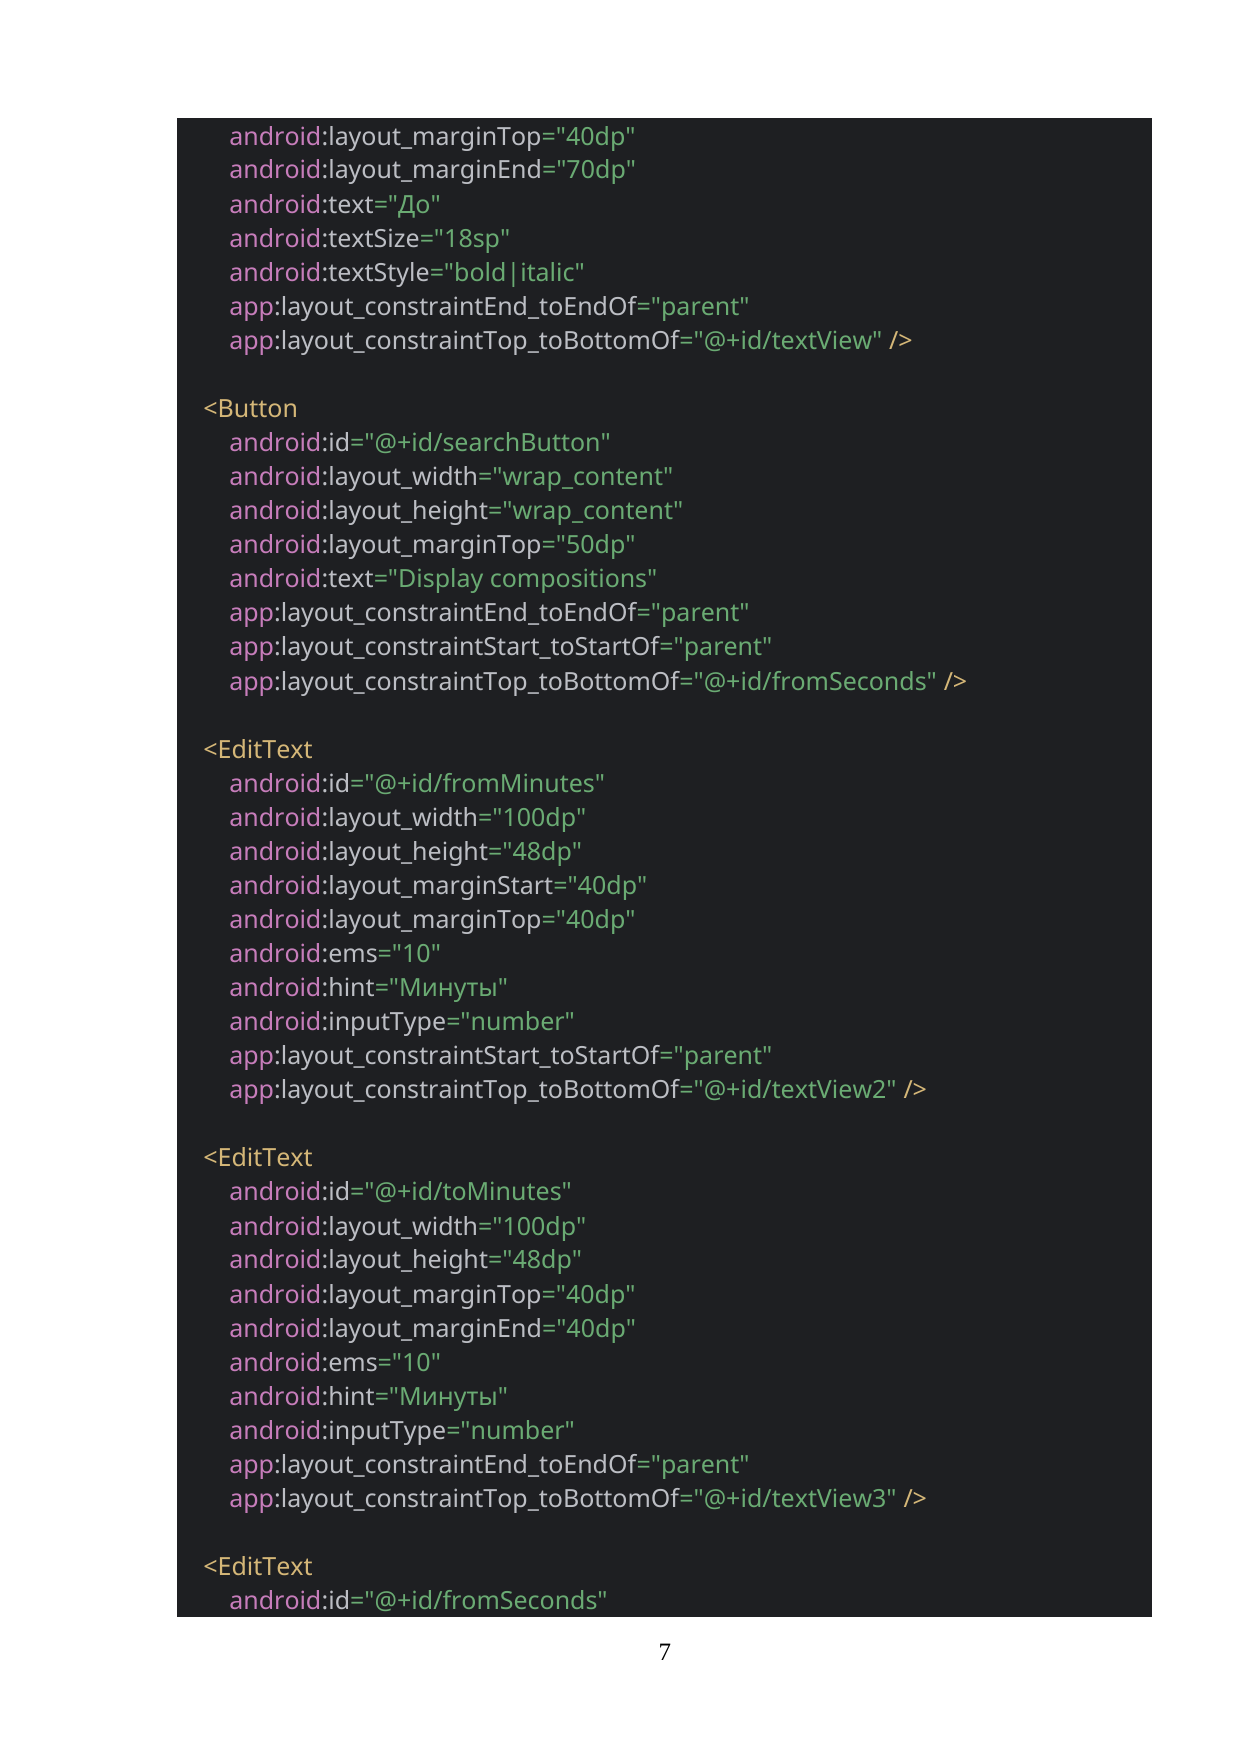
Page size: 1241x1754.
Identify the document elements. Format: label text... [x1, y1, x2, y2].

text android:layout_marginTop="40dp" android:layout_marginEnd="70dp" android:text="До" android:textSize="18sp" android:textStyle="bold|italic" app:layout_constraintEnd_toEndOf="parent" app:layout_constraintTop_toBottomOf="@+id/textView" /> <Button android:id="@+id/searchButton" android:layout_width="wrap_content" android:layout_height="wrap_content" android:layout_marginTop="50dp" android:text="Display compositions" app:layout_constraintEnd_toEndOf="parent" app:layout_constraintStart_toStartOf="parent" app:layout_constraintTop_toBottomOf="@+id/fromSeconds" /> <EditText android:id="@+id/fromMinutes" android:layout_width="100dp" android:layout_height="48dp" android:layout_marginStart="40dp" android:layout_marginTop="40dp" android:ems="10" android:hint="Минуты" android:inputType="number" app:layout_constraintStart_toStartOf="parent" app:layout_constraintTop_toBottomOf="@+id/textView2" /> <EditText android:id="@+id/toMinutes" android:layout_width="100dp" android:layout_height="48dp" android:layout_marginTop="40dp" android:layout_marginEnd="40dp" android:ems="10" android:hint="Минуты" android:inputType="number" app:layout_constraintEnd_toEndOf="parent" app:layout_constraintTop_toBottomOf="@+id/textView3" /> <EditText android:id="@+id/fromSeconds" [177, 118, 1152, 1617]
